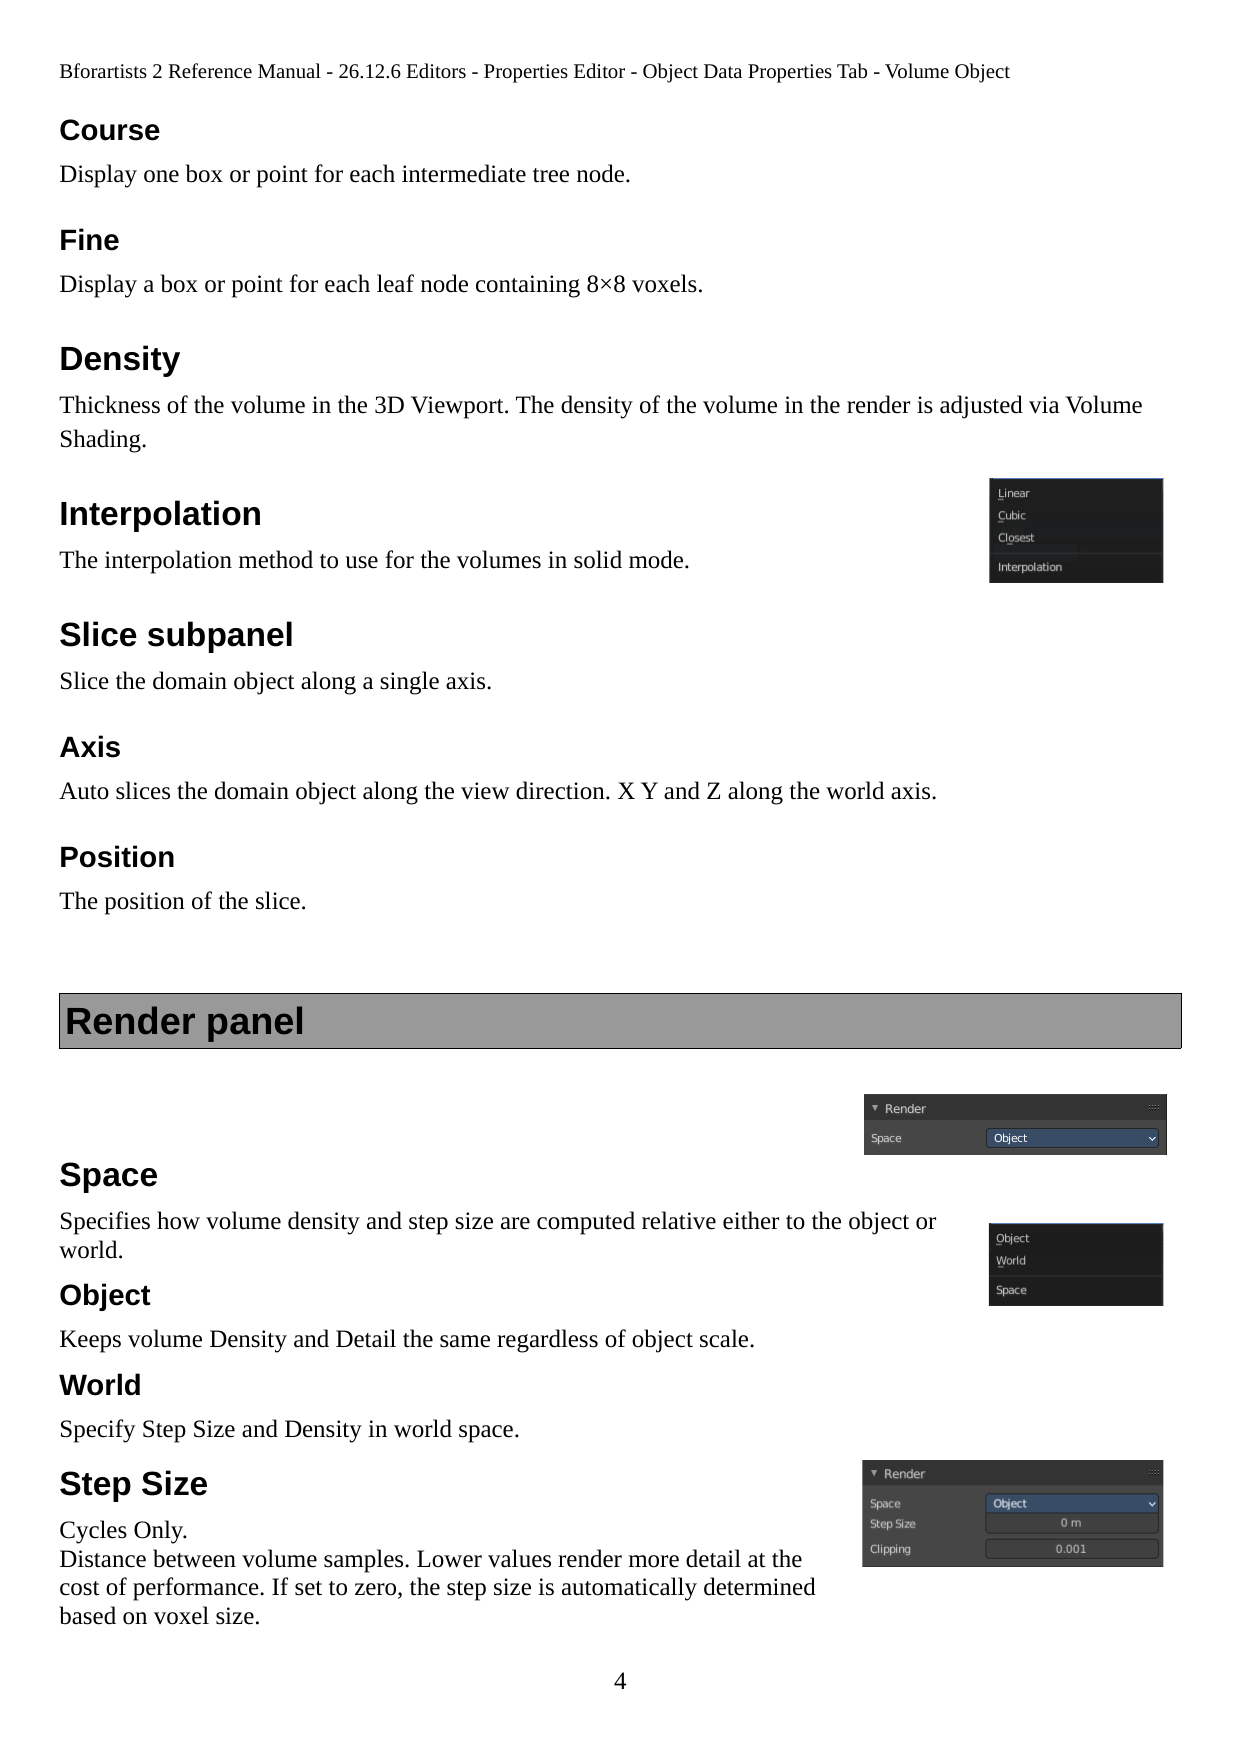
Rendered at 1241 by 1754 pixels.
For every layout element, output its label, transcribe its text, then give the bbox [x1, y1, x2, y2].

text Distance between volume samples. Lower values render more detail at the cost of performance. If set to zero, the step size is automatically determined based on voxel size. [59, 1544, 1181, 1630]
picture [988, 1223, 1164, 1306]
picture [862, 1460, 1164, 1567]
subtitle Step Size [59, 1464, 862, 1502]
subtitle [1164, 1464, 1181, 1502]
text Display one box or point for each intermediate tree node. [59, 159, 1181, 188]
subtitle Space [59, 1155, 1181, 1194]
picture [989, 478, 1164, 583]
subtitle Density [59, 339, 1181, 377]
text Thickness of the volume in the 3D Viewport. The density of the volume in the render is adjusted via Volume Shading. [59, 390, 1181, 453]
subtitle [1164, 494, 1181, 533]
text [1164, 1515, 1181, 1544]
subtitle Course [59, 113, 1181, 146]
text Display a box or point for each leaf node containing 8×8 voxels. [59, 269, 1181, 297]
subtitle Object [59, 1278, 1181, 1312]
text Cycles Only. [59, 1515, 862, 1544]
text Specifies how volume density and step size are computed relative either to the object or world. [59, 1206, 1181, 1264]
text The interpolation method to use for the volumes in solid mode. [59, 545, 989, 574]
subtitle Axis [59, 730, 1181, 764]
subtitle Position [59, 840, 1181, 874]
picture [864, 1094, 1167, 1155]
text Keeps volume Density and Detail the same regardless of object scale. [59, 1324, 1181, 1353]
subtitle Slice subpanel [59, 615, 1181, 654]
text The position of the slice. [59, 886, 1181, 915]
table_header Render panel [60, 994, 1181, 1048]
subtitle Interpolation [59, 494, 989, 533]
text Slice the domain object along a single axis. [59, 666, 1181, 695]
subtitle World [59, 1368, 1181, 1402]
text Specify Step Size and Density in world space. [59, 1414, 1181, 1443]
text Auto slices the domain object along the view direction. X Y and Z along the world axis. [59, 776, 1181, 805]
subtitle Fine [59, 222, 1181, 256]
